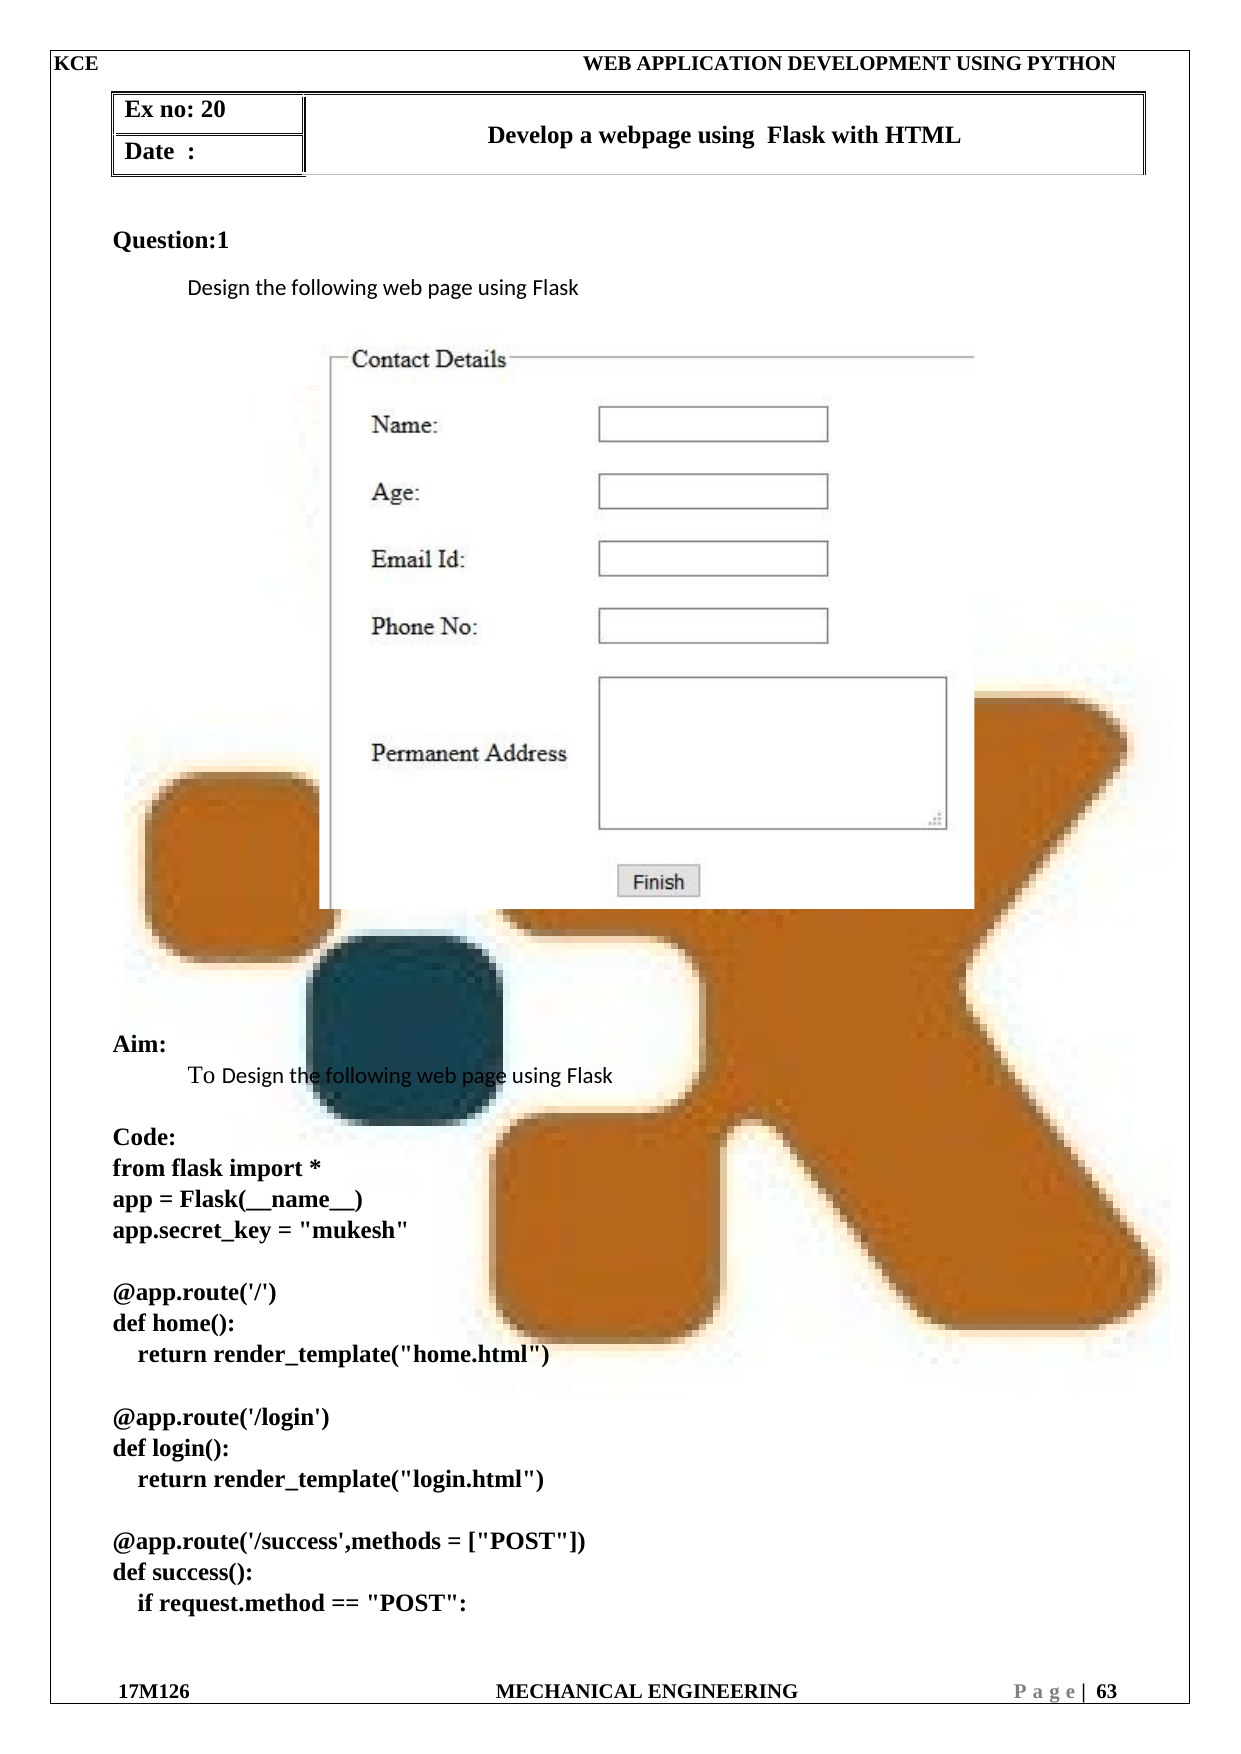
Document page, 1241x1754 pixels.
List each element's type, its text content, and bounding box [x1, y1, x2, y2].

text @app.route('/success',methods = ["POST"]) [112, 1526, 1181, 1554]
picture [124, 1089, 1170, 1122]
picture [124, 333, 1170, 1029]
table_header Develop a webpage using Flask with HTML [304, 95, 1143, 174]
text def login(): [112, 1433, 1181, 1461]
text return render_template("home.html") [112, 1339, 1181, 1368]
table_header Ex no: 20 [114, 93, 304, 133]
text To Design the following web page using Flask [112, 1060, 1181, 1089]
text def success(): [112, 1557, 1181, 1586]
text from flask import * [112, 1153, 1181, 1182]
picture [124, 1244, 1170, 1277]
picture [124, 1368, 1170, 1399]
text def home(): [112, 1308, 1181, 1337]
text Design the following web page using Flask [112, 273, 1181, 301]
text app.secret_key = "mukesh" [112, 1215, 1181, 1244]
text return render_template("login.html") [112, 1464, 1181, 1492]
table_cell Date : [113, 133, 304, 174]
text @app.route('/login') [112, 1402, 1181, 1430]
text Question:1 [112, 225, 1181, 254]
text Code: [112, 1122, 1181, 1151]
text app = Flask(__name__) [112, 1184, 1181, 1213]
text Aim: [112, 1029, 1181, 1058]
text if request.method == "POST": [112, 1588, 1181, 1617]
text @app.route('/') [112, 1277, 1181, 1306]
